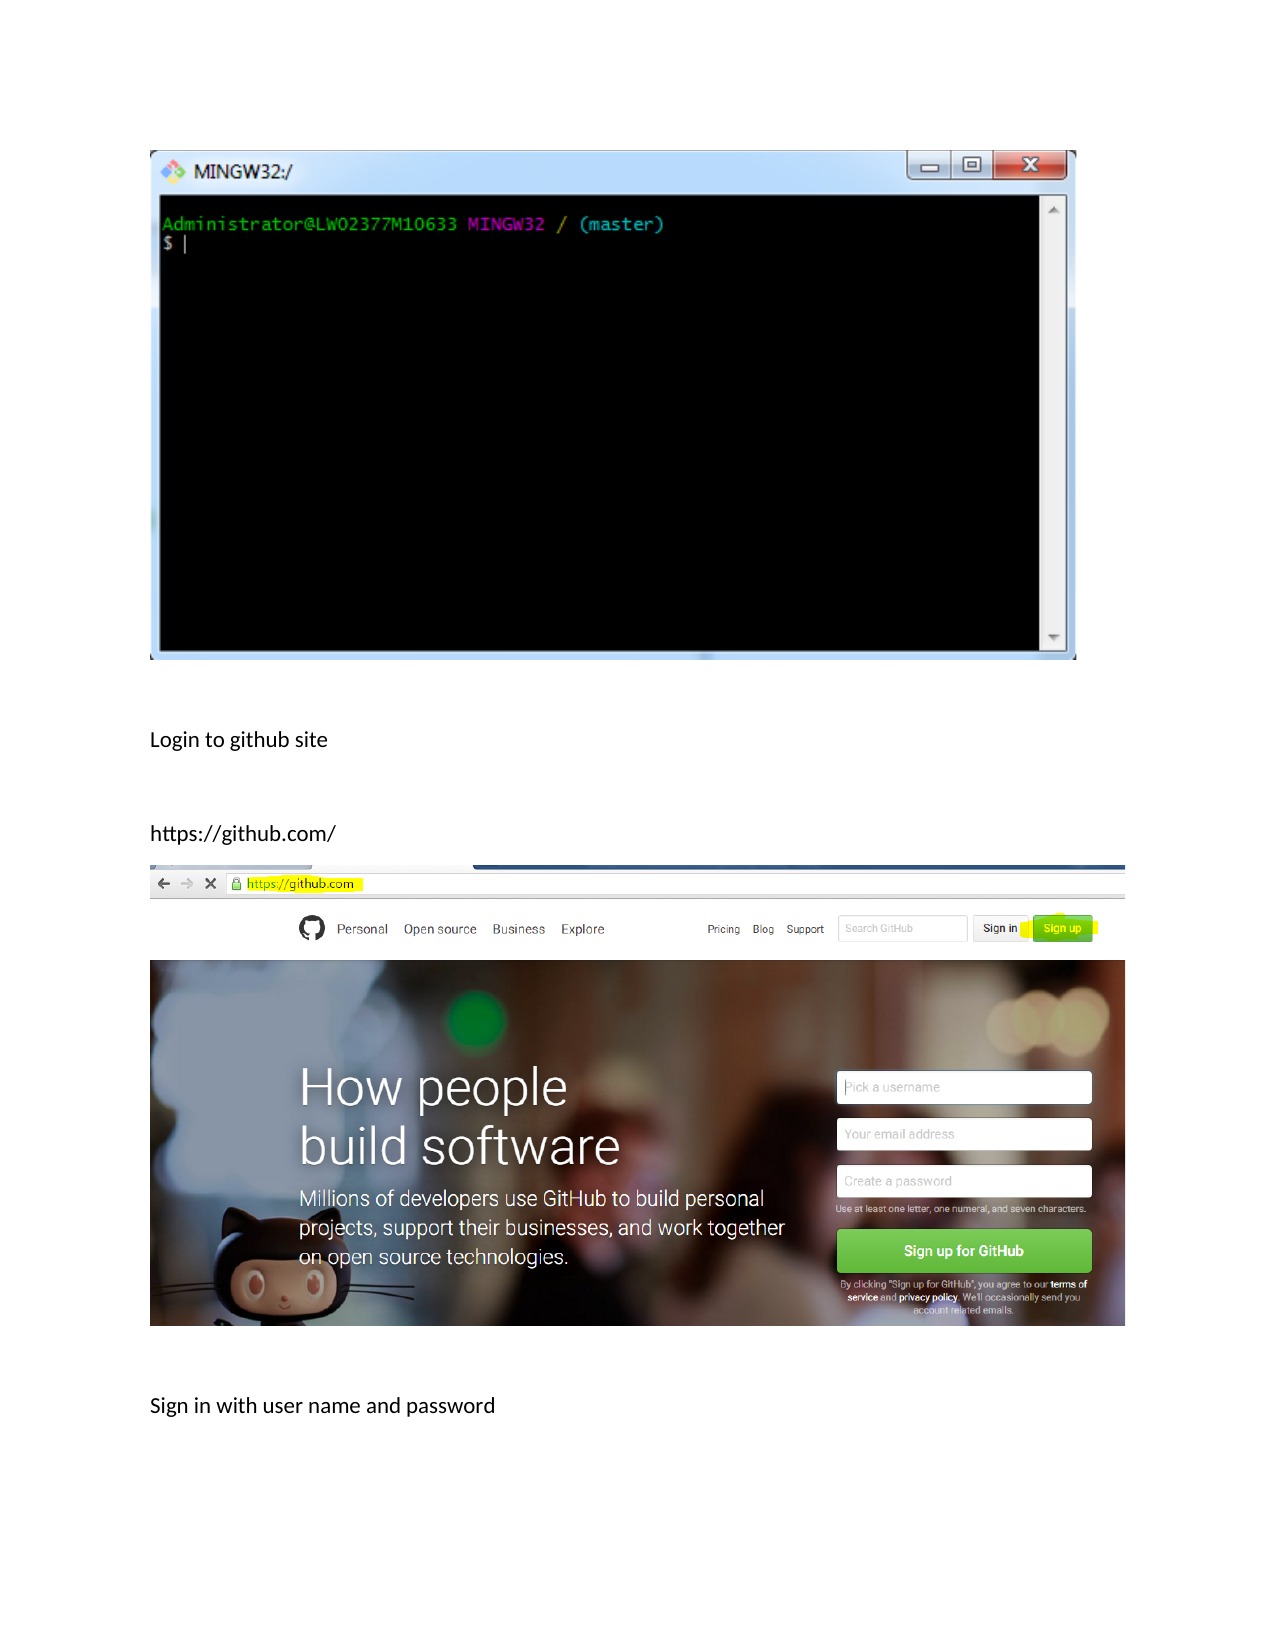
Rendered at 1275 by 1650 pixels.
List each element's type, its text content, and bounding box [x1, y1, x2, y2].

text https://github.com/ [150, 819, 1125, 847]
text Sign in with user name and password [150, 1391, 1125, 1419]
picture [150, 865, 1125, 1326]
picture [150, 150, 1077, 660]
text Login to github site [150, 725, 1125, 753]
